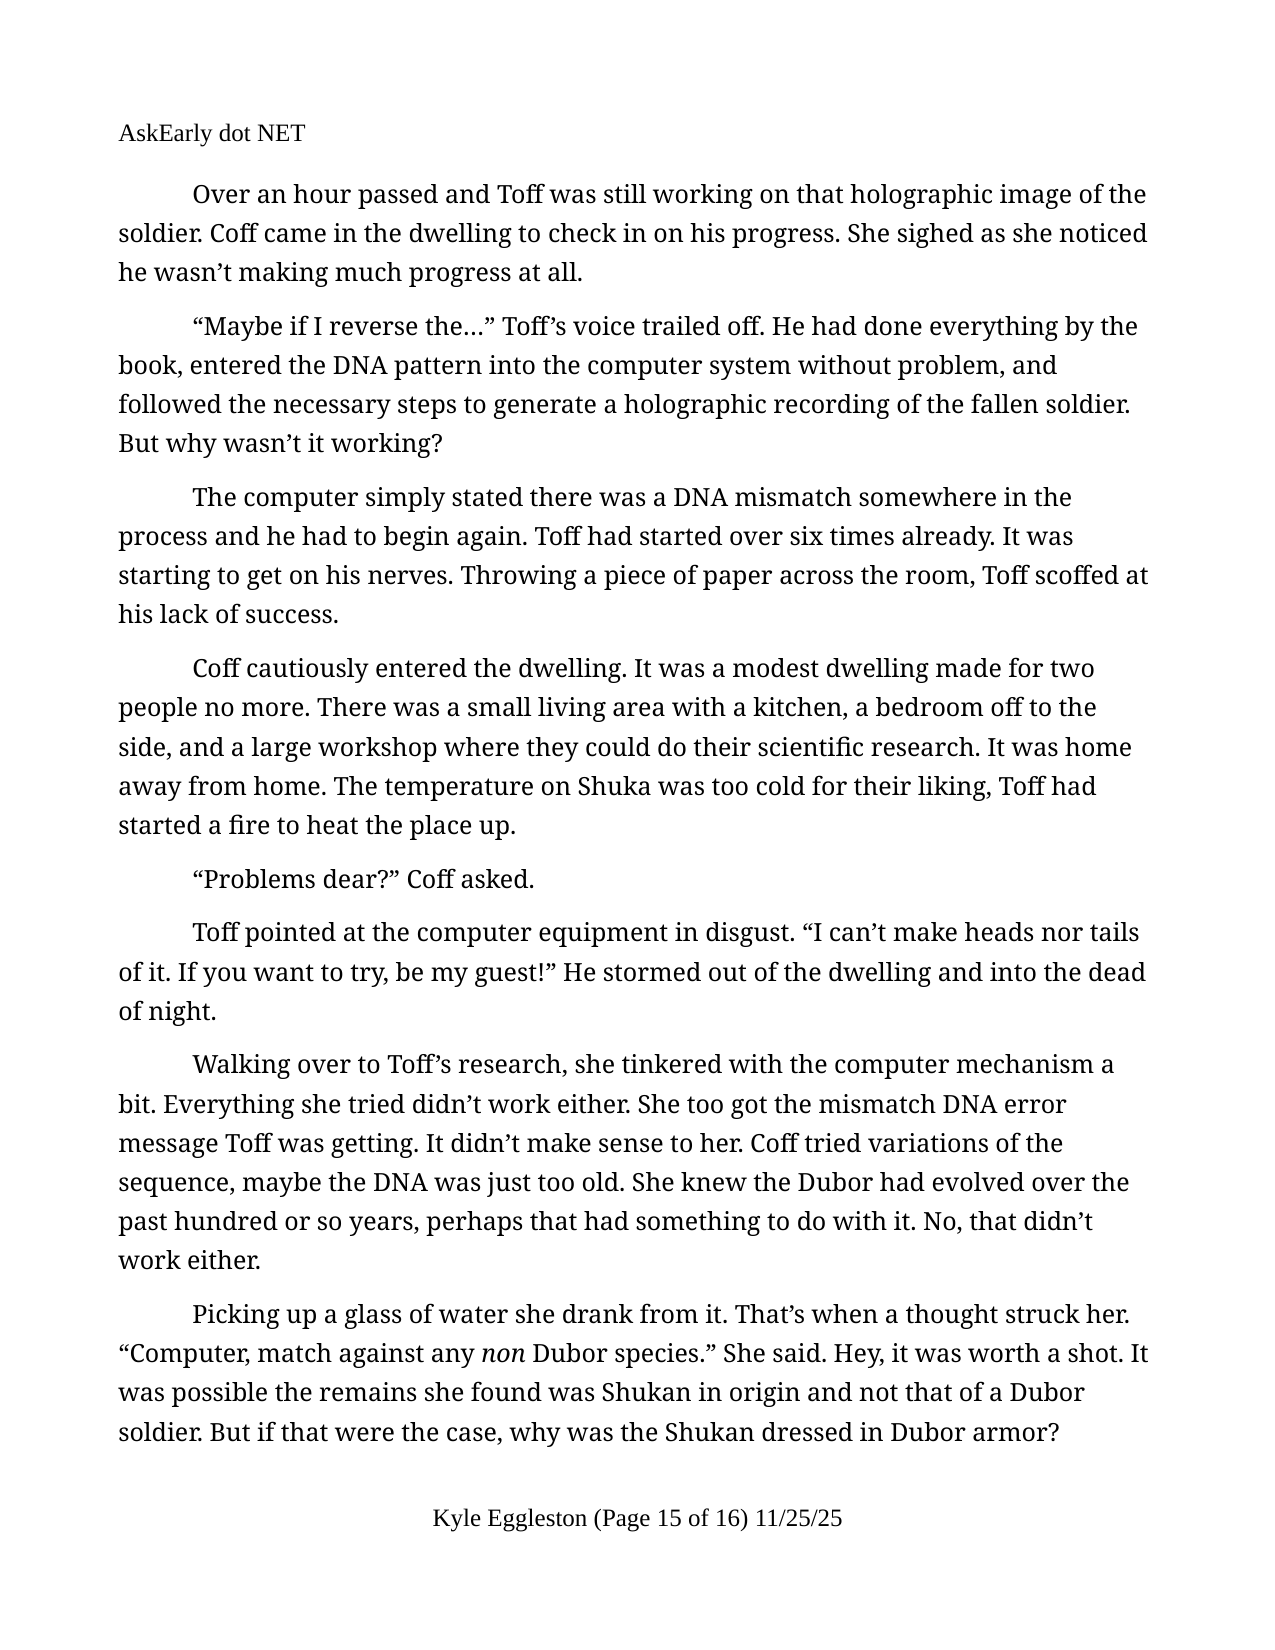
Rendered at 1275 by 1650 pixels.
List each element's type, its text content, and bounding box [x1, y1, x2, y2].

text Coff cautiously entered the dwelling. It was a modest dwelling made for two people no more. There was a small living area with a kitchen, a bedroom off to the side, and a large workshop where they could do their scientific research. It was home away from home. The temperature on Shuka was too cold for their liking, Toff had started a fire to heat the place up. [118, 651, 1157, 842]
text Picking up a glass of water she drank from it. That’s when a thought struck her. “Computer, match against any non Dubor species.” She said. Hey, it was worth a shot. It was possible the remains she found was Shukan in origin and not that of a Dubor soldier. But if that were the case, why was the Shukan dressed in Dubor armor? [118, 1297, 1157, 1448]
text Walking over to Toff’s research, she tinkered with the computer mechanism a bit. Everything she tried didn’t work either. She too got the mismatch DNA error message Toff was getting. It didn’t make sense to her. Coff tried variations of the sequence, maybe the DNA was just too old. She knew the Dubor had evolved over the past hundred or so years, perhaps that had something to do with it. No, that didn’t work either. [118, 1047, 1157, 1277]
text “Maybe if I reverse the…” Toff’s voice trailed off. He had done everything by the book, entered the DNA pattern into the computer system without problem, and followed the necessary steps to generate a holographic recording of the fallen soldier. But why wasn’t it working? [118, 308, 1157, 460]
text Toff pointed at the computer equipment in disgust. “I can’t make heads nor tails of it. If you want to try, be my guest!” He stormed out of the dwelling and into the dead of night. [118, 915, 1157, 1027]
text The computer simply stated there was a DNA mismatch somewhere in the process and he had to begin again. Toff had started over six times already. It was starting to get on his nerves. Throwing a piece of paper across the room, Toff scoffed at his lack of success. [118, 480, 1157, 631]
text Over an hour passed and Toff was still working on that holographic image of the soldier. Coff came in the dwelling to check in on his progress. She sighed as she noticed he wasn’t making much progress at all. [118, 176, 1157, 289]
text “Problems dear?” Coff asked. [118, 861, 1157, 895]
